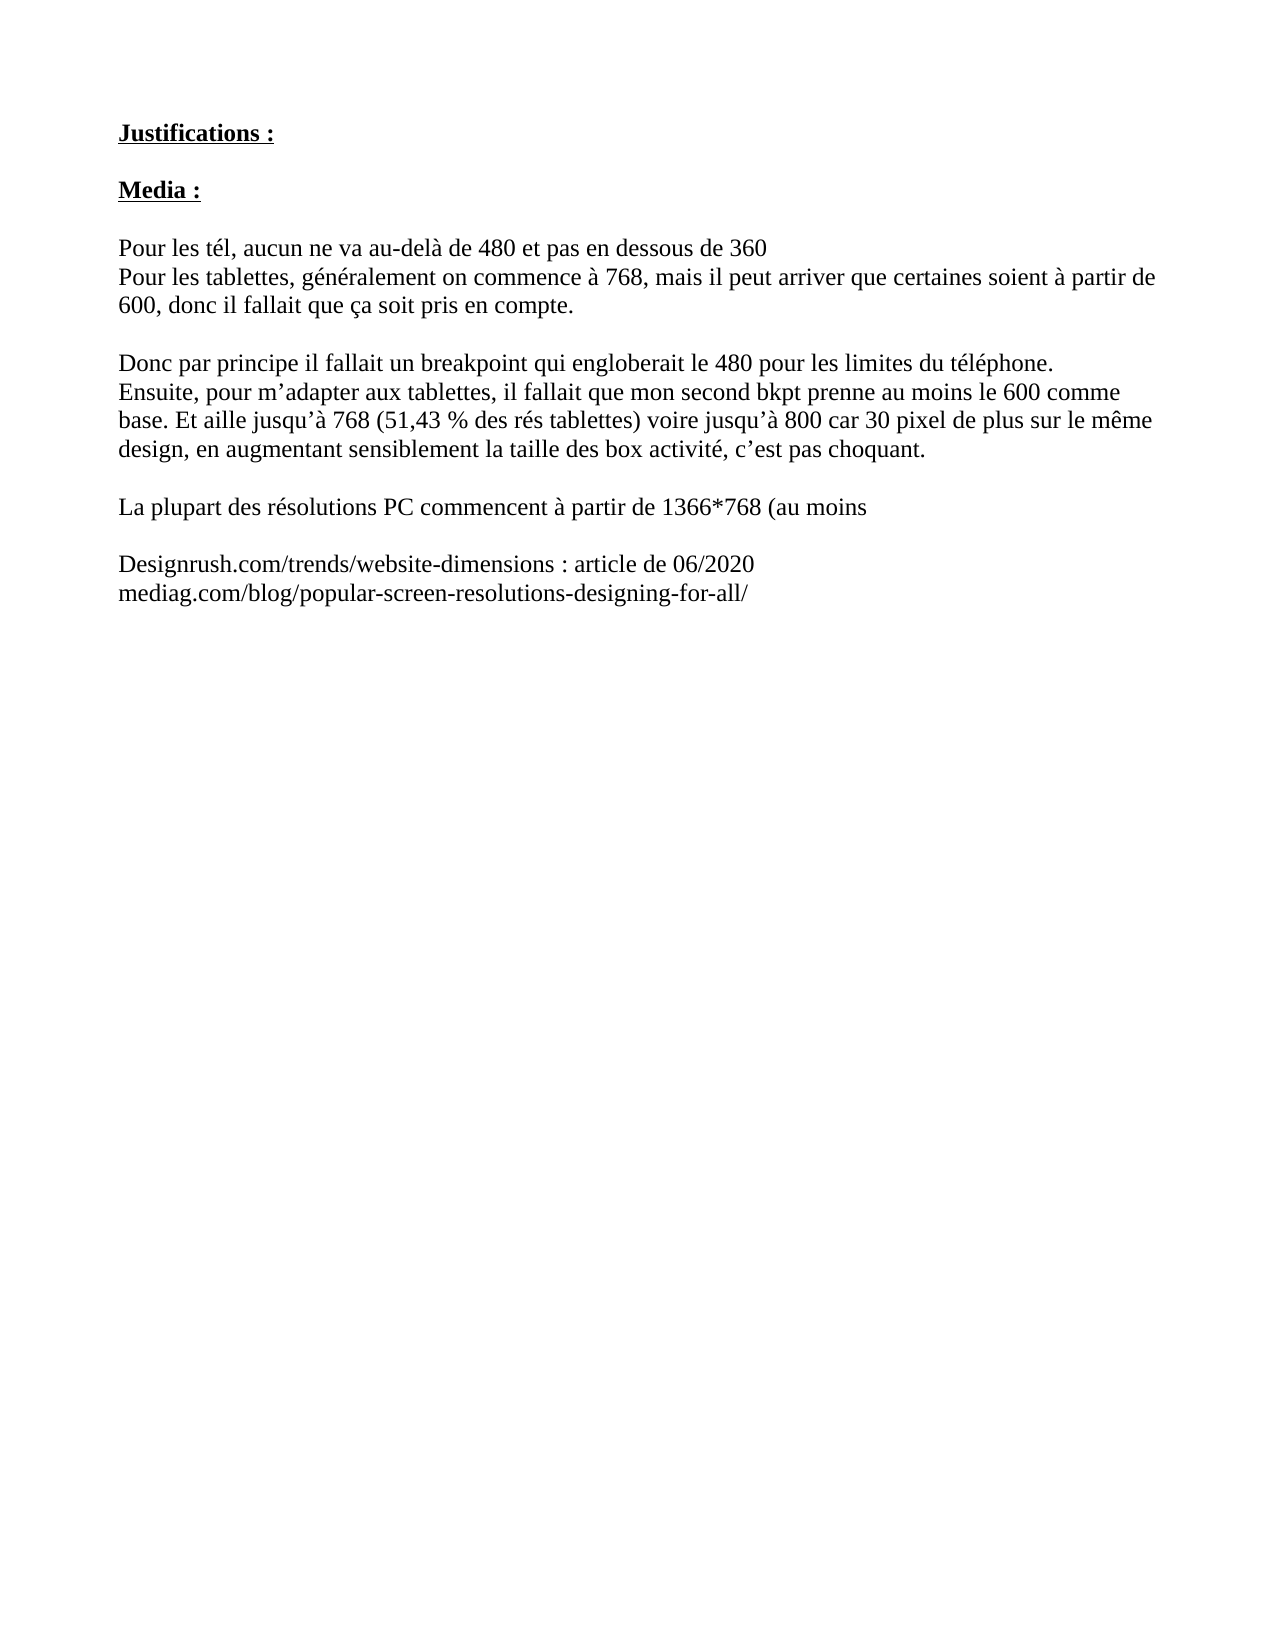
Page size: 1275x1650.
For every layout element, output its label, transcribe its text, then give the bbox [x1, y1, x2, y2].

text Designrush.com/trends/website-dimensions : article de 06/2020 [118, 549, 1157, 578]
text Ensuite, pour m’adapter aux tablettes, il fallait que mon second bkpt prenne au moins le 600 comme base. Et aille jusqu’à 768 (51,43 % des rés tablettes) voire jusqu’à 800 car 30 pixel de plus sur le même design, en augmentant sensiblement la taille des box activité, c’est pas choquant. [118, 377, 1157, 463]
text La plupart des résolutions PC commencent à partir de 1366*768 (au moins [118, 492, 1157, 521]
text Pour les tél, aucun ne va au-delà de 480 et pas en dessous de 360 [118, 233, 1157, 262]
text Pour les tablettes, généralement on commence à 768, mais il peut arriver que certaines soient à partir de 600, donc il fallait que ça soit pris en compte. [118, 262, 1157, 319]
text mediag.com/blog/popular-screen-resolutions-designing-for-all/ [118, 578, 1157, 607]
text Media : [118, 176, 1157, 204]
text Justifications : [118, 118, 1157, 147]
text Donc par principe il fallait un breakpoint qui engloberait le 480 pour les limites du téléphone. [118, 348, 1157, 377]
